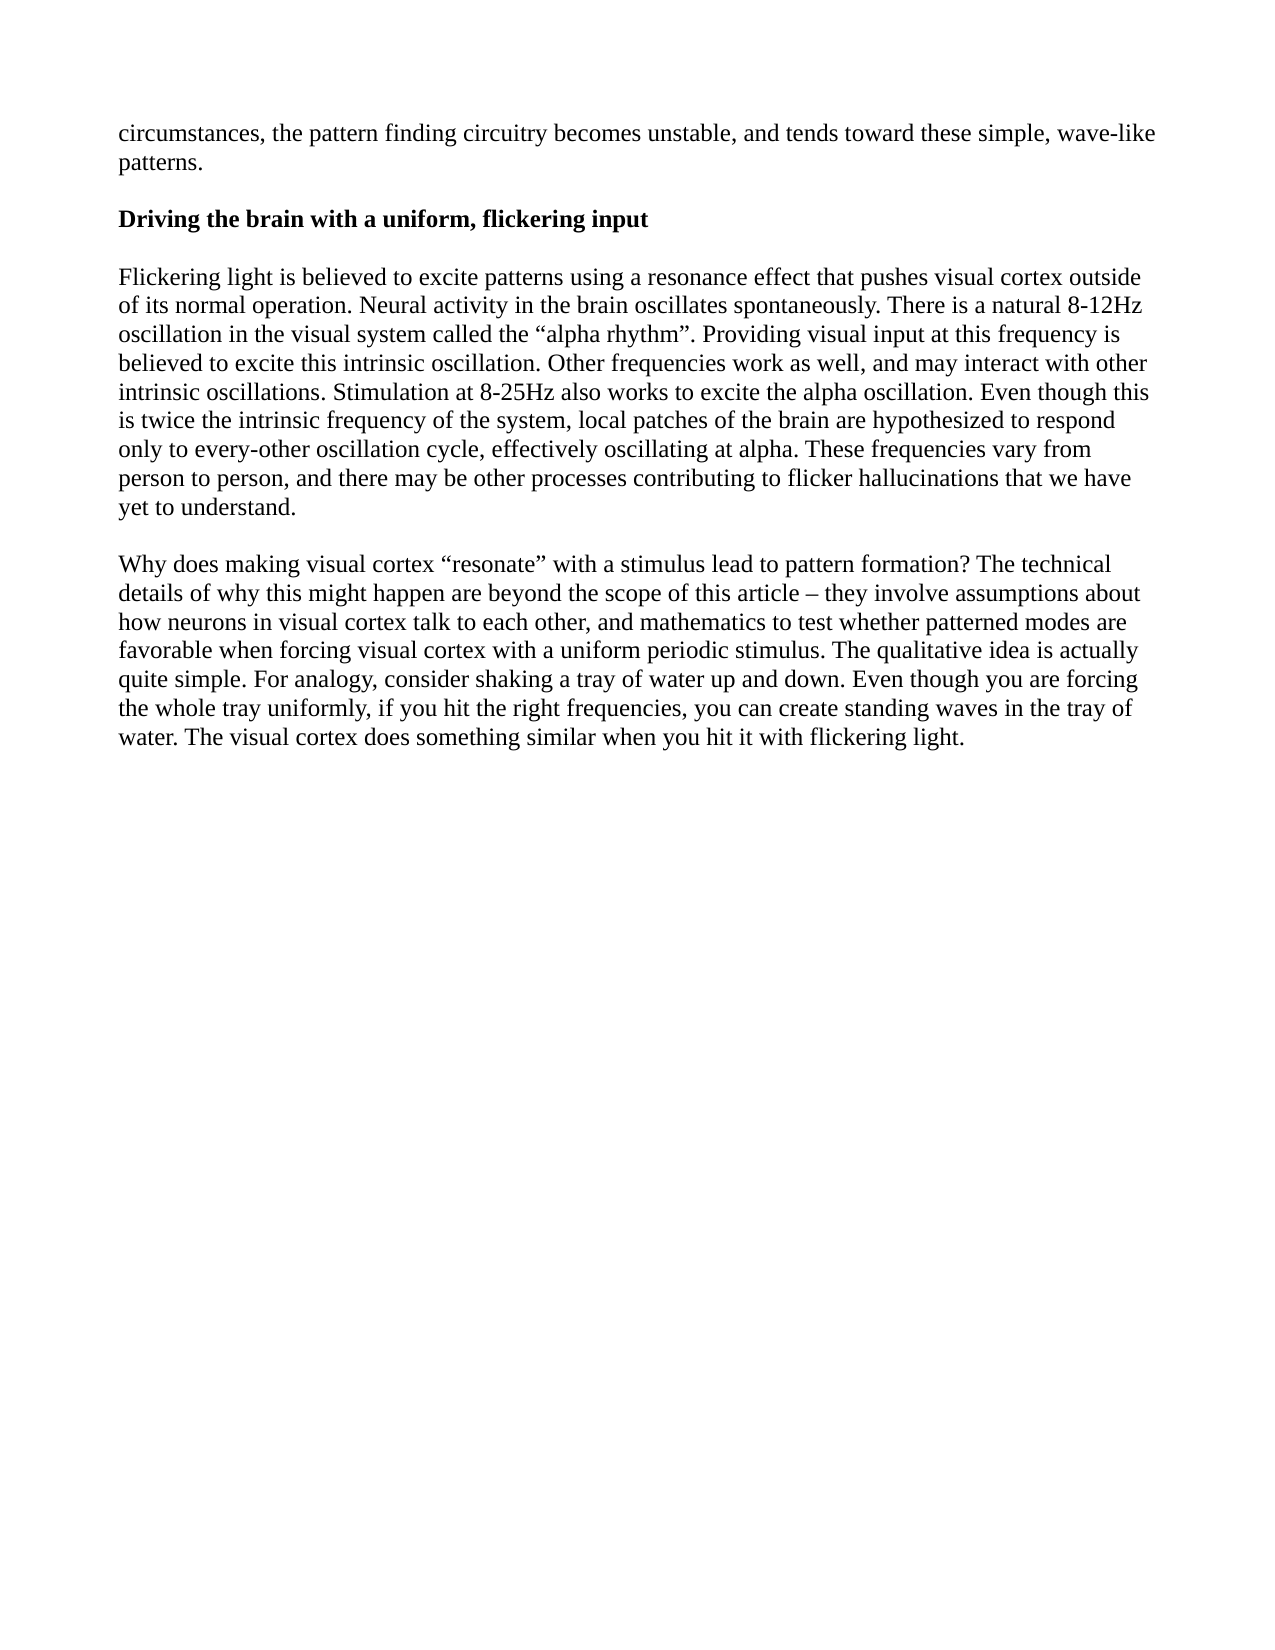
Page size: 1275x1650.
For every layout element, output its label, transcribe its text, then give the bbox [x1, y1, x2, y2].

text circumstances, the pattern finding circuitry becomes unstable, and tends toward these simple, wave-like patterns. [118, 118, 1157, 176]
text Why does making visual cortex “resonate” with a stimulus lead to pattern formation? The technical details of why this might happen are beyond the scope of this article – they involve assumptions about how neurons in visual cortex talk to each other, and mathematics to test whether patterned modes are favorable when forcing visual cortex with a uniform periodic stimulus. The qualitative idea is actually quite simple. For analogy, consider shaking a tray of water up and down. Even though you are forcing the whole tray uniformly, if you hit the right frequencies, you can create standing waves in the tray of water. The visual cortex does something similar when you hit it with flickering light. [118, 549, 1157, 751]
text Driving the brain with a uniform, flickering input [118, 204, 1157, 233]
text Flickering light is believed to excite patterns using a resonance effect that pushes visual cortex outside of its normal operation. Neural activity in the brain oscillates spontaneously. There is a natural 8-12Hz oscillation in the visual system called the “alpha rhythm”. Providing visual input at this frequency is believed to excite this intrinsic oscillation. Other frequencies work as well, and may interact with other intrinsic oscillations. Stimulation at 8-25Hz also works to excite the alpha oscillation. Even though this is twice the intrinsic frequency of the system, local patches of the brain are hypothesized to respond only to every-other oscillation cycle, effectively oscillating at alpha. These frequencies vary from person to person, and there may be other processes contributing to flicker hallucinations that we have yet to understand. [118, 262, 1157, 521]
